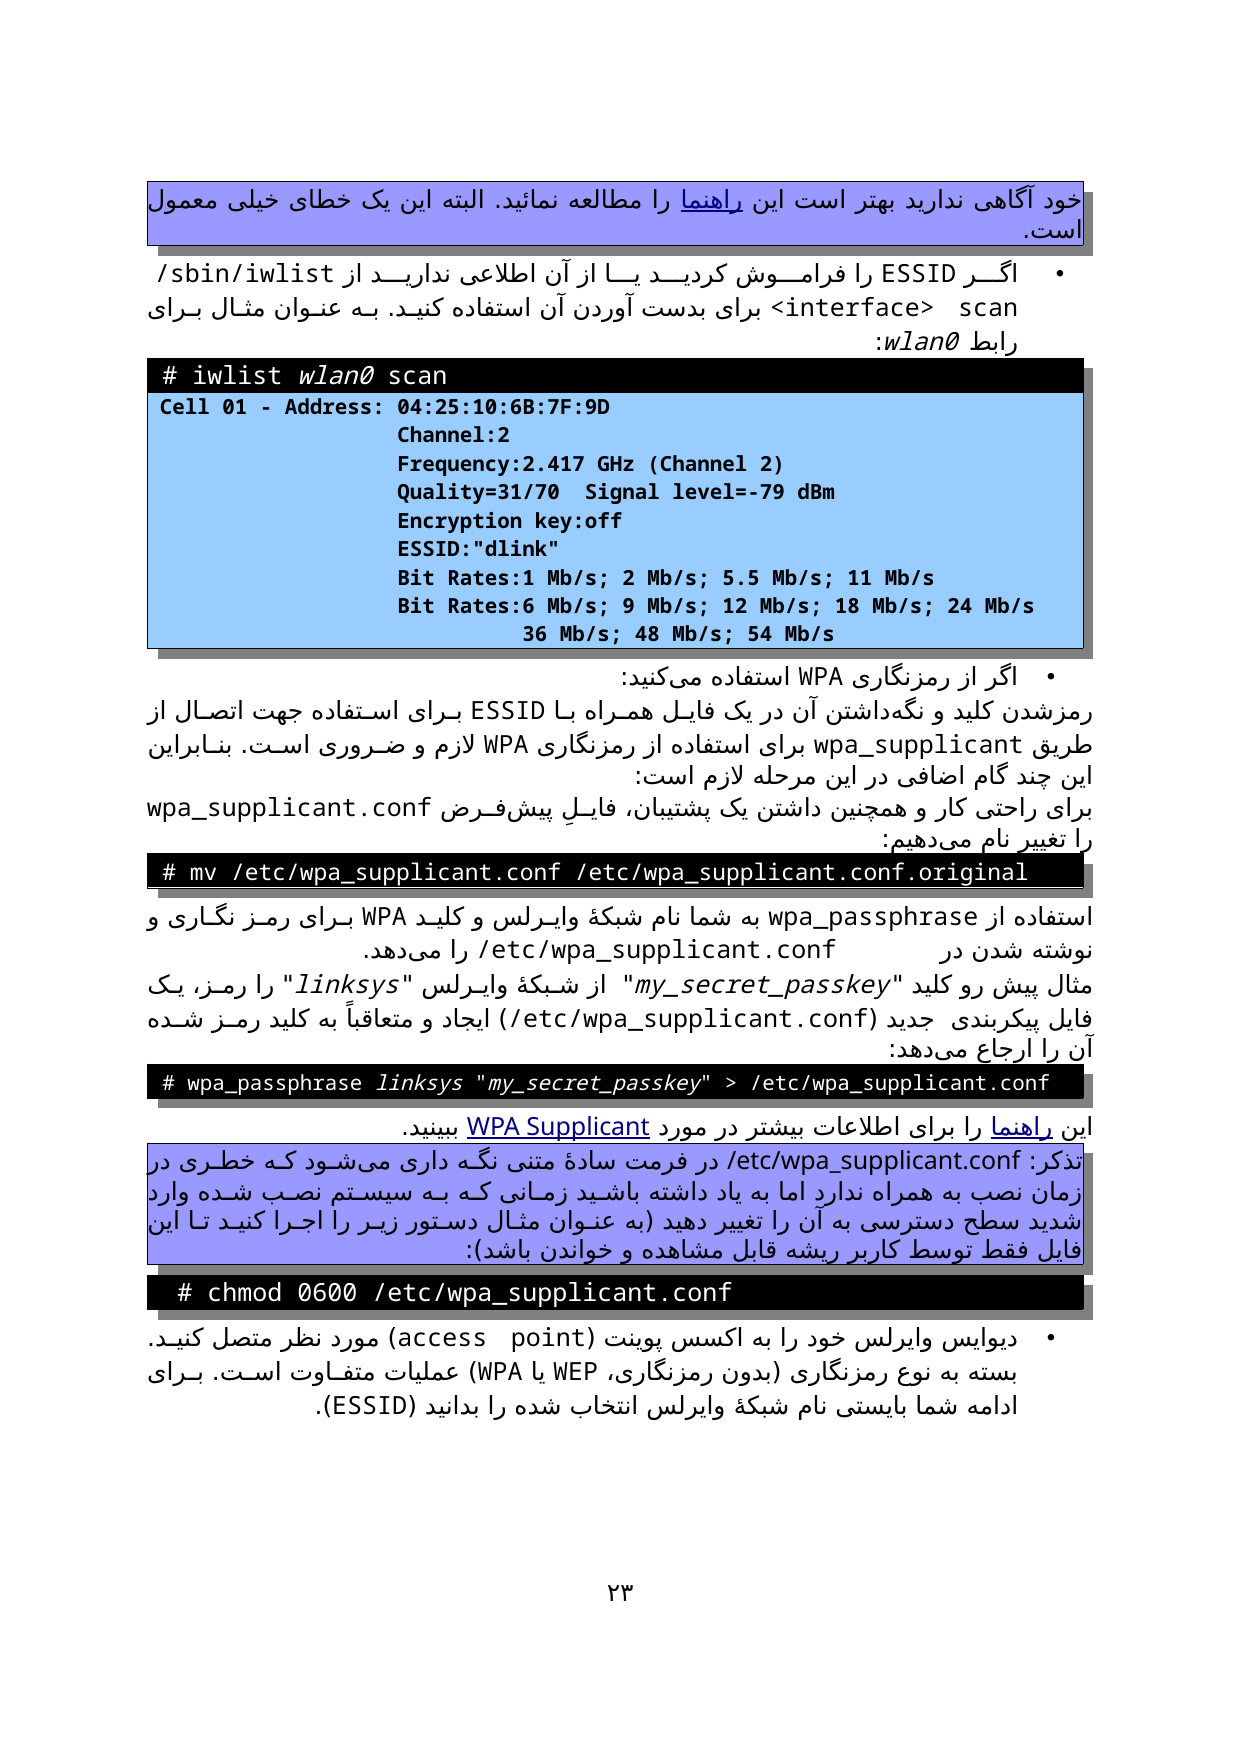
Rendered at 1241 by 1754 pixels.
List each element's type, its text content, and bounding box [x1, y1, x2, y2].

list اگر ESSID را فراموش کردید یا از آن اطلاعی ندارید از ‎ /sbin/iwlist <interface> scan برای بدست آوردن آن استفاده کنید. به عنوان مثال برای رابط wlan0: [147, 256, 1056, 358]
list اگر از رمزنگاری WPA استفاده می‌کنید: [147, 659, 1056, 693]
text رمزشدن کلید و نگه‌داشتن آن در یک فایل همراه با ESSID برای استفاده جهت اتصال از طریق wpa_supplicant برای استفاده از رمزنگاری WPA لازم و ضروری است. بنابراین این چند گام اضافی در این مرحله لازم است: [147, 693, 1093, 790]
text استفاده از wpa_passphrase به شما نام شبکهٔ وایر‌لس و کلید WPA برای رمز نگاری و نوشته شدن در ‎/etc/wpa_supplicant.conf را می‌دهد. [147, 898, 1093, 966]
text برای راحتی کار و همچنین داشتن یک پشتیبان، فایلِ پیش‌فرض wpa_supplicant.conf را تغییر نام می‌دهیم: [147, 790, 1093, 853]
text این راهنما را برای اطلاعات بیشتر در مورد WPA Supplicant ببینید. [147, 1108, 1093, 1142]
text مثال پیش رو کلید "my_secret_passkey" از شبکهٔ وایرلس "linksys" را رمز، یک فایل پیکربندی جدید (‎/etc/wpa_supplicant.conf) ایجاد و متعاقباً به کلید رمز شده آن را ارجاع می‌دهد: [147, 966, 1093, 1063]
list دیوایس وایرلس خود را به اکسس پوینت (access point) مورد نظر متصل کنید. بسته به نوع رمزنگاری (بدون رمزنگاری، WEP یا WPA) عملیات متفاوت است. برای ادامه شما بایستی نام شبکهٔ وایرلس انتخاب شده را بدانید (ESSID). [147, 1320, 1056, 1422]
